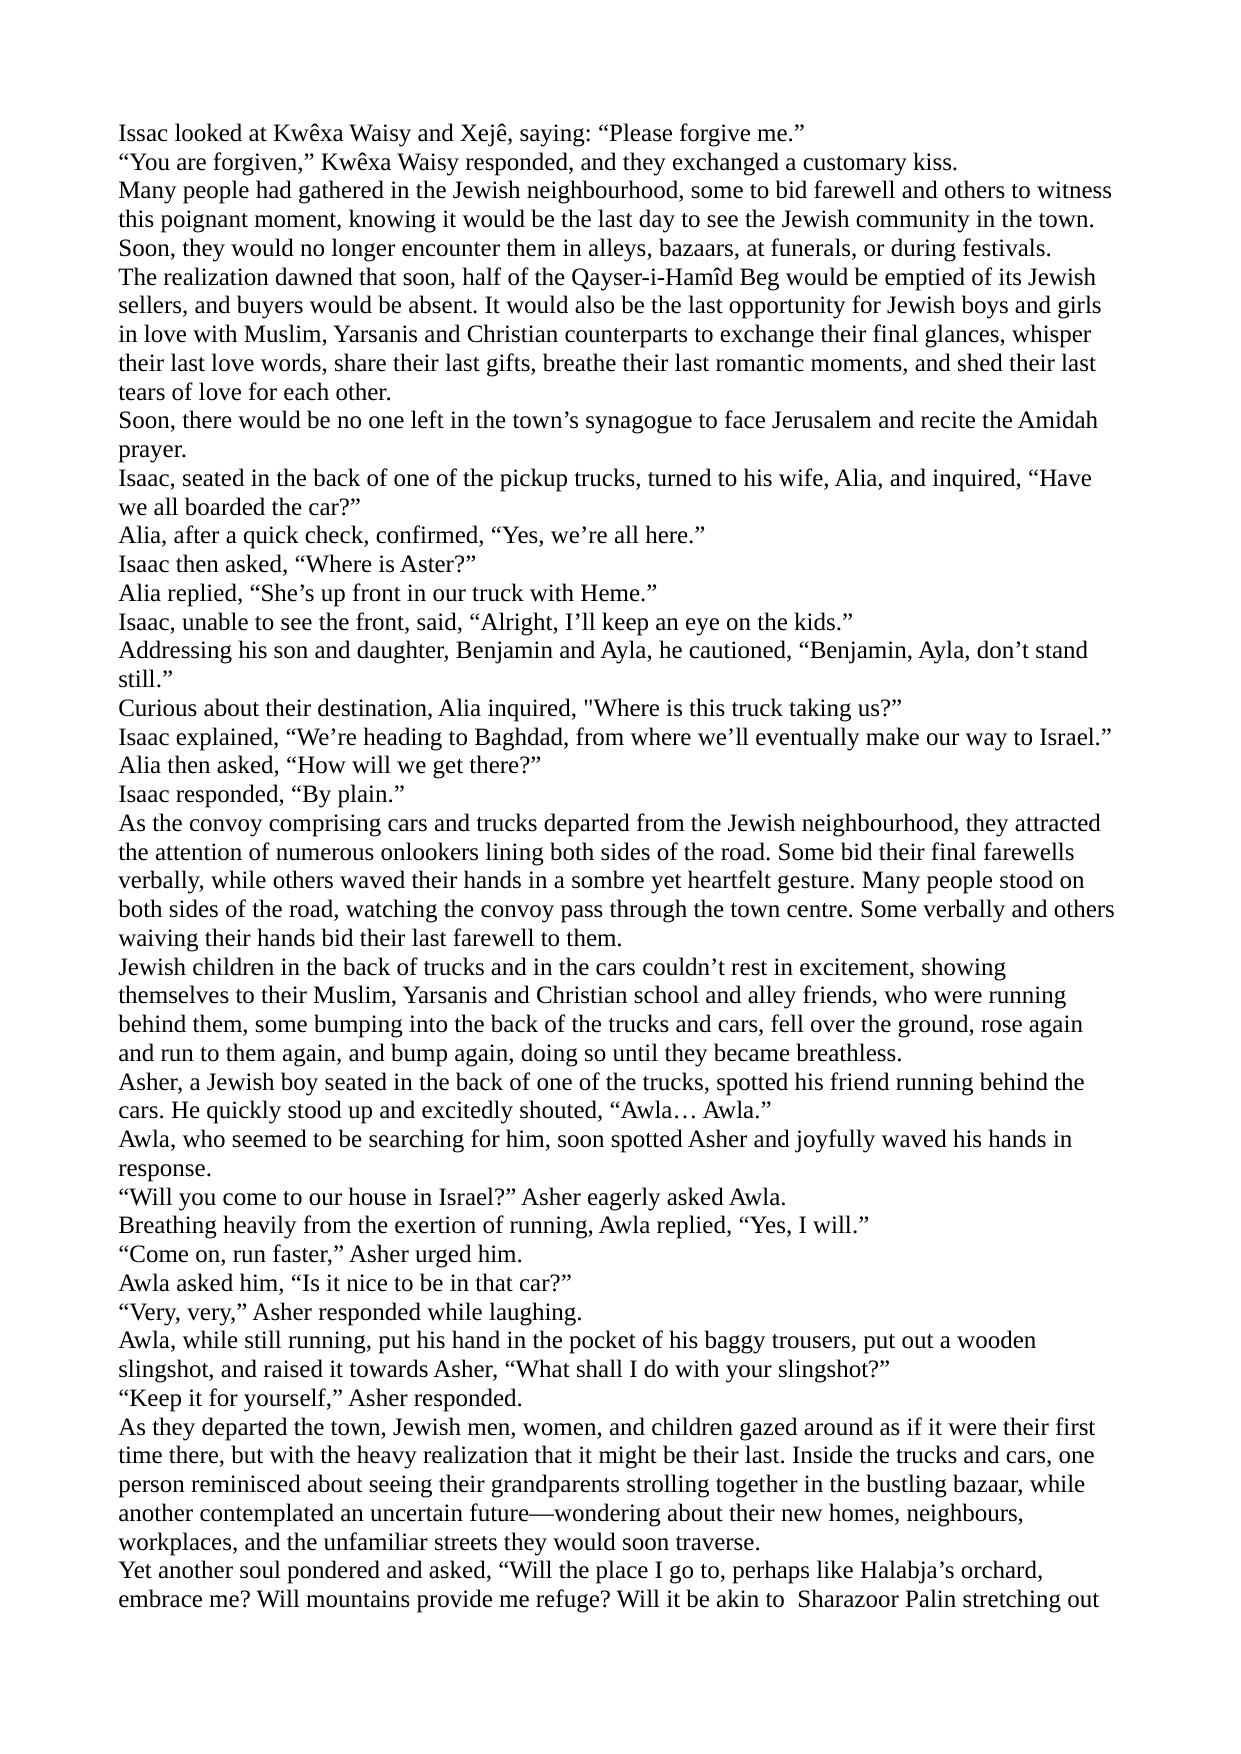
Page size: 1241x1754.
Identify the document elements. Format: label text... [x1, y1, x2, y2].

text Yet another soul pondered and asked, “Will the place I go to, perhaps like Halabja’s orchard, embrace me? Will mountains provide me refuge? Will it be akin to Sharazoor Palin stretching out [118, 1556, 1122, 1613]
text Breathing heavily from the exertion of running, Awla replied, “Yes, I will.” [118, 1211, 1122, 1239]
text “Very, very,” Asher responded while laughing. [118, 1297, 1122, 1326]
text Isaac explained, “We’re heading to Baghdad, from where we’ll eventually make our way to Israel.” [118, 722, 1122, 751]
text Alia then asked, “How will we get there?” [118, 751, 1122, 779]
text “Will you come to our house in Israel?” Asher eagerly asked Awla. [118, 1182, 1122, 1211]
text Isaac responded, “By plain.” [118, 779, 1122, 808]
text “Come on, run faster,” Asher urged him. [118, 1239, 1122, 1268]
text Jewish children in the back of trucks and in the cars couldn’t rest in excitement, showing themselves to their Muslim, Yarsanis and Christian school and alley friends, who were running behind them, some bumping into the back of the trucks and cars, fell over the ground, rose again and run to them again, and bump again, doing so until they became breathless. [118, 952, 1122, 1067]
text Awla, while still running, put his hand in the pocket of his baggy trousers, put out a wooden slingshot, and raised it towards Asher, “What shall I do with your slingshot?” [118, 1326, 1122, 1383]
text Addressing his son and daughter, Benjamin and Ayla, he cautioned, “Benjamin, Ayla, don’t stand still.” [118, 636, 1122, 693]
text Asher, a Jewish boy seated in the back of one of the trucks, spotted his friend running behind the cars. He quickly stood up and excitedly shouted, “Awla… Awla.” [118, 1067, 1122, 1124]
text As the convoy comprising cars and trucks departed from the Jewish neighbourhood, they attracted the attention of numerous onlookers lining both sides of the road. Some bid their final farewells verbally, while others waved their hands in a sombre yet heartfelt gesture. Many people stood on both sides of the road, watching the convoy pass through the town centre. Some verbally and others waiving their hands bid their last farewell to them. [118, 808, 1122, 952]
text Awla, who seemed to be searching for him, soon spotted Asher and joyfully waved his hands in response. [118, 1124, 1122, 1182]
text Issac looked at Kwêxa Waisy and Xejê, saying: “Please forgive me.” [118, 118, 1122, 147]
text The realization dawned that soon, half of the Qayser-i-Hamîd Beg would be emptied of its Jewish sellers, and buyers would be absent. It would also be the last opportunity for Jewish boys and girls in love with Muslim, Yarsanis and Christian counterparts to exchange their final glances, whisper their last love words, share their last gifts, breathe their last romantic moments, and shed their last tears of love for each other. [118, 262, 1122, 406]
text Isaac then asked, “Where is Aster?” [118, 549, 1122, 578]
text Isaac, unable to see the front, said, “Alright, I’ll keep an eye on the kids.” [118, 607, 1122, 636]
text “Keep it for yourself,” Asher responded. [118, 1383, 1122, 1412]
text Alia, after a quick check, confirmed, “Yes, we’re all here.” [118, 521, 1122, 549]
text Soon, there would be no one left in the town’s synagogue to face Jerusalem and recite the Amidah prayer. [118, 406, 1122, 463]
text “You are forgiven,” Kwêxa Waisy responded, and they exchanged a customary kiss. [118, 147, 1122, 176]
text Awla asked him, “Is it nice to be in that car?” [118, 1268, 1122, 1297]
text Many people had gathered in the Jewish neighbourhood, some to bid farewell and others to witness this poignant moment, knowing it would be the last day to see the Jewish community in the town. Soon, they would no longer encounter them in alleys, bazaars, at funerals, or during festivals. [118, 176, 1122, 262]
text As they departed the town, Jewish men, women, and children gazed around as if it were their first time there, but with the heavy realization that it might be their last. Inside the trucks and cars, one person reminisced about seeing their grandparents strolling together in the bustling bazaar, while another contemplated an uncertain future—wondering about their new homes, neighbours, workplaces, and the unfamiliar streets they would soon traverse. [118, 1412, 1122, 1556]
text Isaac, seated in the back of one of the pickup trucks, turned to his wife, Alia, and inquired, “Have we all boarded the car?” [118, 463, 1122, 521]
text Curious about their destination, Alia inquired, "Where is this truck taking us?” [118, 693, 1122, 722]
text Alia replied, “She’s up front in our truck with Heme.” [118, 578, 1122, 607]
